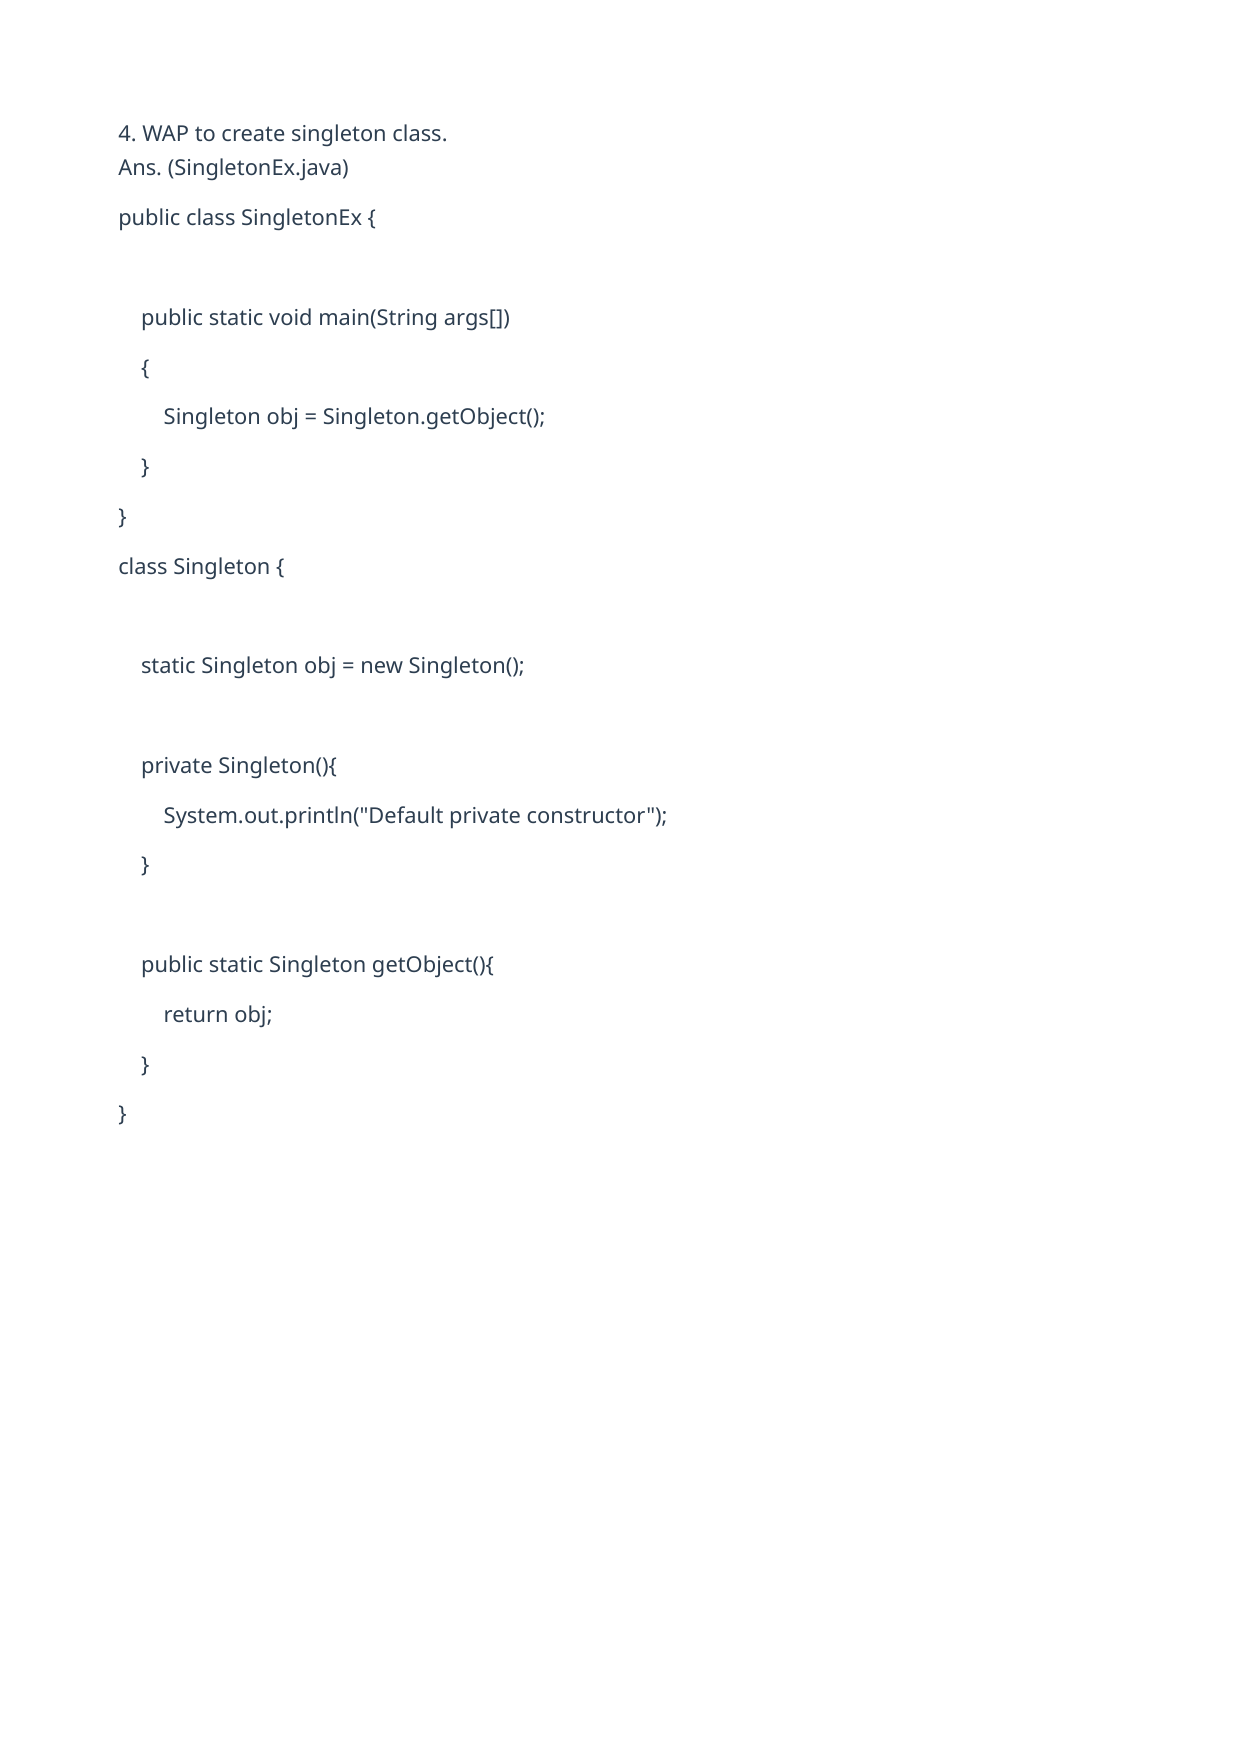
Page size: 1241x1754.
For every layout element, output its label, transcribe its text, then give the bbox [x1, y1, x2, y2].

text static Singleton obj = new Singleton(); [118, 650, 1122, 680]
text public class SingletonEx { [118, 202, 1122, 232]
text public static Singleton getObject(){ [118, 949, 1122, 979]
text } [118, 451, 1122, 481]
text class Singleton { [118, 551, 1122, 580]
text Singleton obj = Singleton.getObject(); [118, 401, 1122, 431]
text 4. WAP to create singleton class. Ans. (SingletonEx.java) [118, 118, 1122, 182]
text } [118, 501, 1122, 531]
text } [118, 849, 1122, 879]
text } [118, 1048, 1122, 1078]
text public static void main(String args[]) [118, 302, 1122, 331]
text private Singleton(){ [118, 750, 1122, 779]
text System.out.println("Default private constructor"); [118, 799, 1122, 829]
text { [118, 351, 1122, 381]
text } [118, 1098, 1122, 1128]
text return obj; [118, 999, 1122, 1028]
